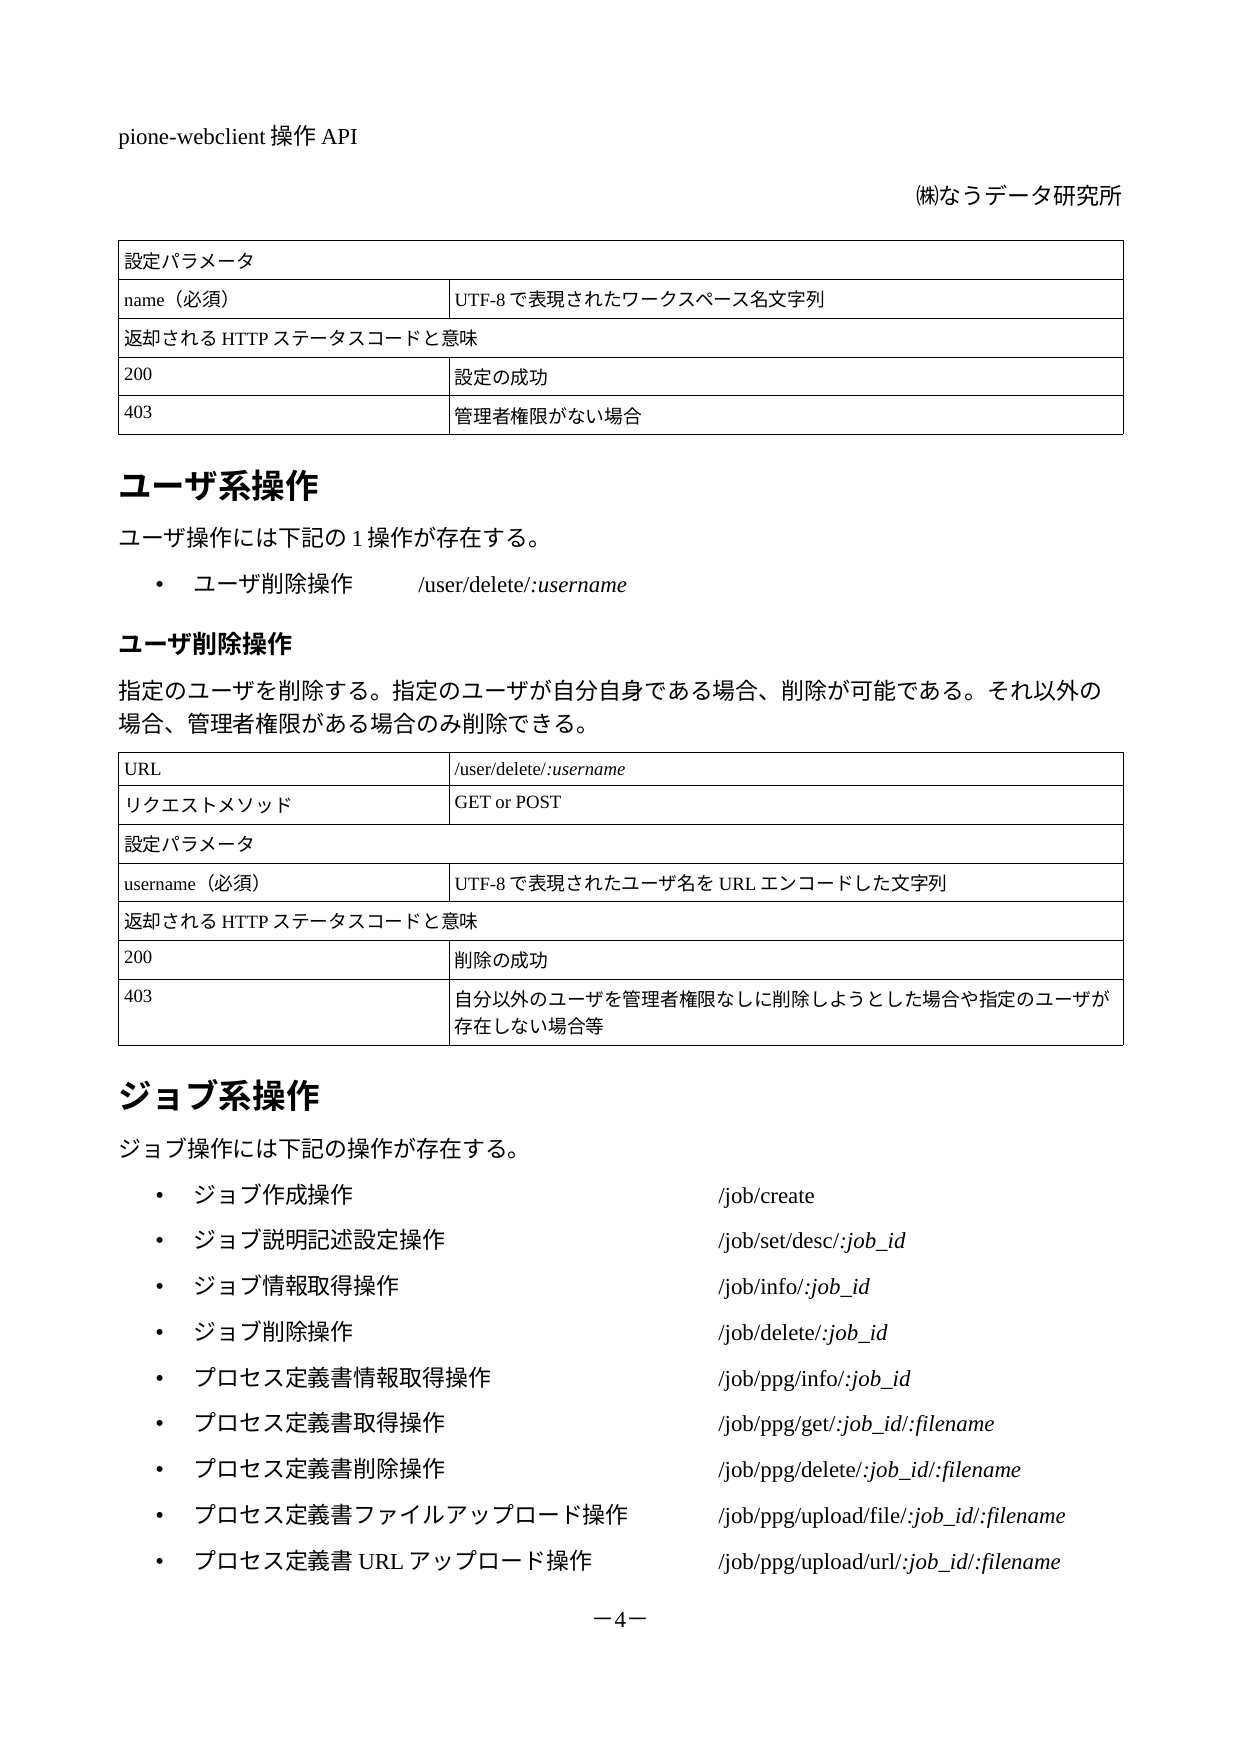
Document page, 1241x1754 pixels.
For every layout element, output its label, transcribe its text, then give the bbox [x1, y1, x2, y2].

table_cell 403 [119, 396, 449, 434]
table_cell 返却されるHTTPステータスコードと意味 [119, 319, 1123, 357]
table_cell 自分以外のユーザを管理者権限なしに削除しようとした場合や指定のユーザが存在しない場合等 [450, 980, 1123, 1045]
table_cell 403 [119, 980, 449, 1045]
table_cell username（必須） [119, 864, 449, 901]
list プロセス定義書情報取得操作 /job/ppg/info/:job_id [156, 1359, 1122, 1393]
table_cell 管理者権限がない場合 [450, 396, 1123, 434]
table_cell 削除の成功 [450, 941, 1123, 979]
table_header /user/delete/:username [450, 753, 1123, 785]
subtitle ジョブ系操作 [118, 1070, 1122, 1118]
list プロセス定義書削除操作 /job/ppg/delete/:job_id/:filename [156, 1451, 1122, 1484]
table_cell リクエストメソッド [119, 786, 449, 824]
list プロセス定義書ファイルアップロード操作 /job/ppg/upload/file/:job_id/:filename [156, 1497, 1122, 1530]
table_cell 設定パラメータ [119, 241, 1123, 279]
table_cell GET or POST [450, 786, 1123, 824]
subtitle ユーザ削除操作 [118, 624, 1122, 661]
list ジョブ削除操作 /job/delete/:job_id [156, 1314, 1122, 1347]
list プロセス定義書取得操作 /job/ppg/get/:job_id/:filename [156, 1405, 1122, 1438]
table_header URL [119, 753, 449, 785]
table_cell 設定の成功 [450, 358, 1123, 395]
table_cell UTF-8で表現されたユーザ名をURLエンコードした文字列 [450, 864, 1123, 901]
table_cell 200 [119, 941, 449, 979]
text 指定のユーザを削除する。指定のユーザが自分自身である場合、削除が可能である。それ以外の場合、管理者権限がある場合のみ削除できる。 [118, 673, 1122, 739]
table_cell UTF-8で表現されたワークスペース名文字列 [450, 280, 1123, 318]
list ユーザ削除操作 /user/delete/:username [156, 566, 1122, 599]
subtitle ユーザ系操作 [118, 459, 1122, 508]
list ジョブ説明記述設定操作 /job/set/desc/:job_id [156, 1222, 1122, 1256]
table_cell 200 [119, 358, 449, 395]
text ジョブ操作には下記の操作が存在する。 [118, 1131, 1122, 1164]
list プロセス定義書URLアップロード操作 /job/ppg/upload/url/:job_id/:filename [156, 1542, 1122, 1576]
table_cell 設定パラメータ [119, 825, 1123, 863]
list ジョブ情報取得操作 /job/info/:job_id [156, 1268, 1122, 1301]
table_cell name（必須） [119, 280, 449, 318]
table_cell 返却されるHTTPステータスコードと意味 [119, 902, 1123, 940]
text ユーザ操作には下記の1操作が存在する。 [118, 520, 1122, 553]
list ジョブ作成操作 /job/create [156, 1177, 1122, 1210]
